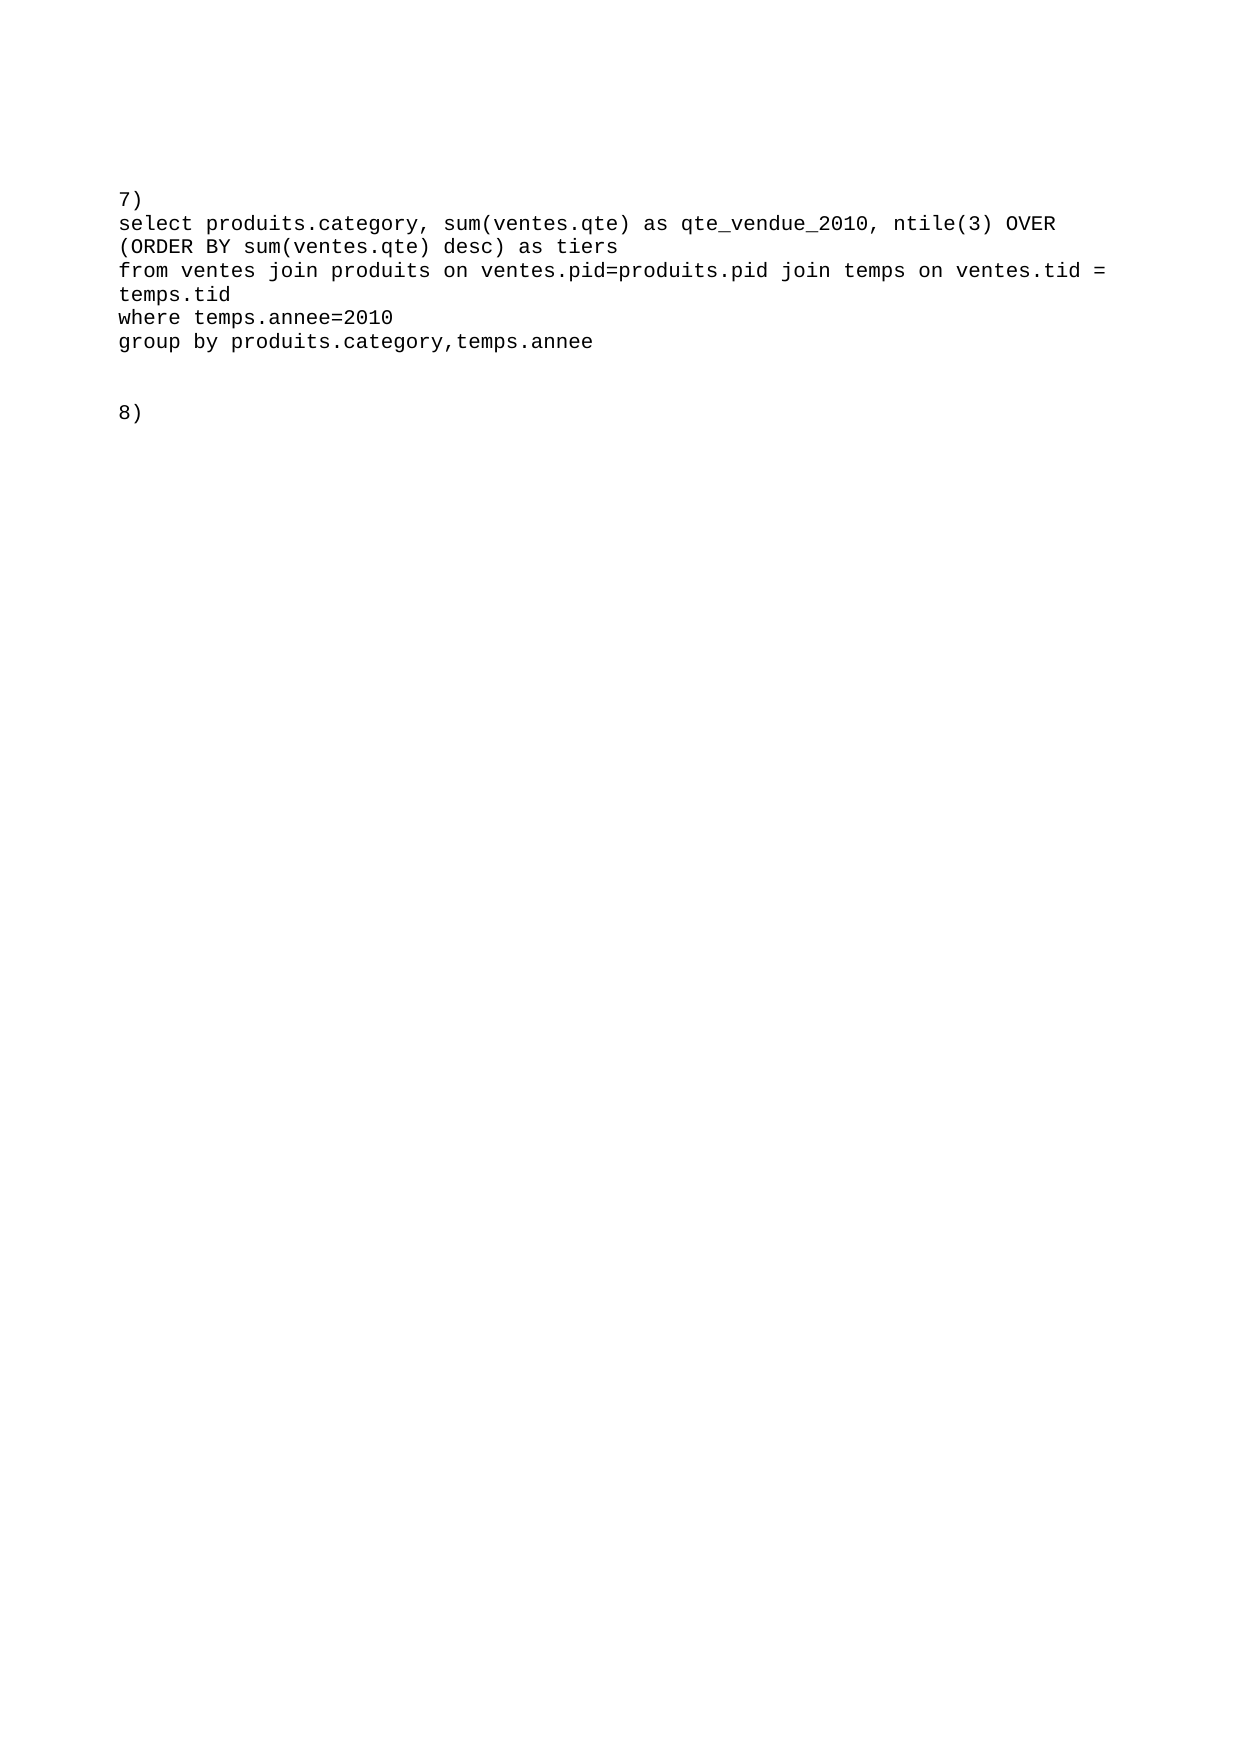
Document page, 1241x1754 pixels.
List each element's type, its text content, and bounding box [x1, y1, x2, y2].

text select produits.category, sum(ventes.qte) as qte_vendue_2010, ntile(3) OVER (ORDER BY sum(ventes.qte) desc) as tiers [118, 213, 1122, 260]
text 7) [118, 189, 1122, 213]
text group by produits.category,temps.annee [118, 331, 1122, 354]
text 8) [118, 402, 1122, 426]
text from ventes join produits on ventes.pid=produits.pid join temps on ventes.tid = temps.tid [118, 260, 1122, 307]
text where temps.annee=2010 [118, 307, 1122, 331]
